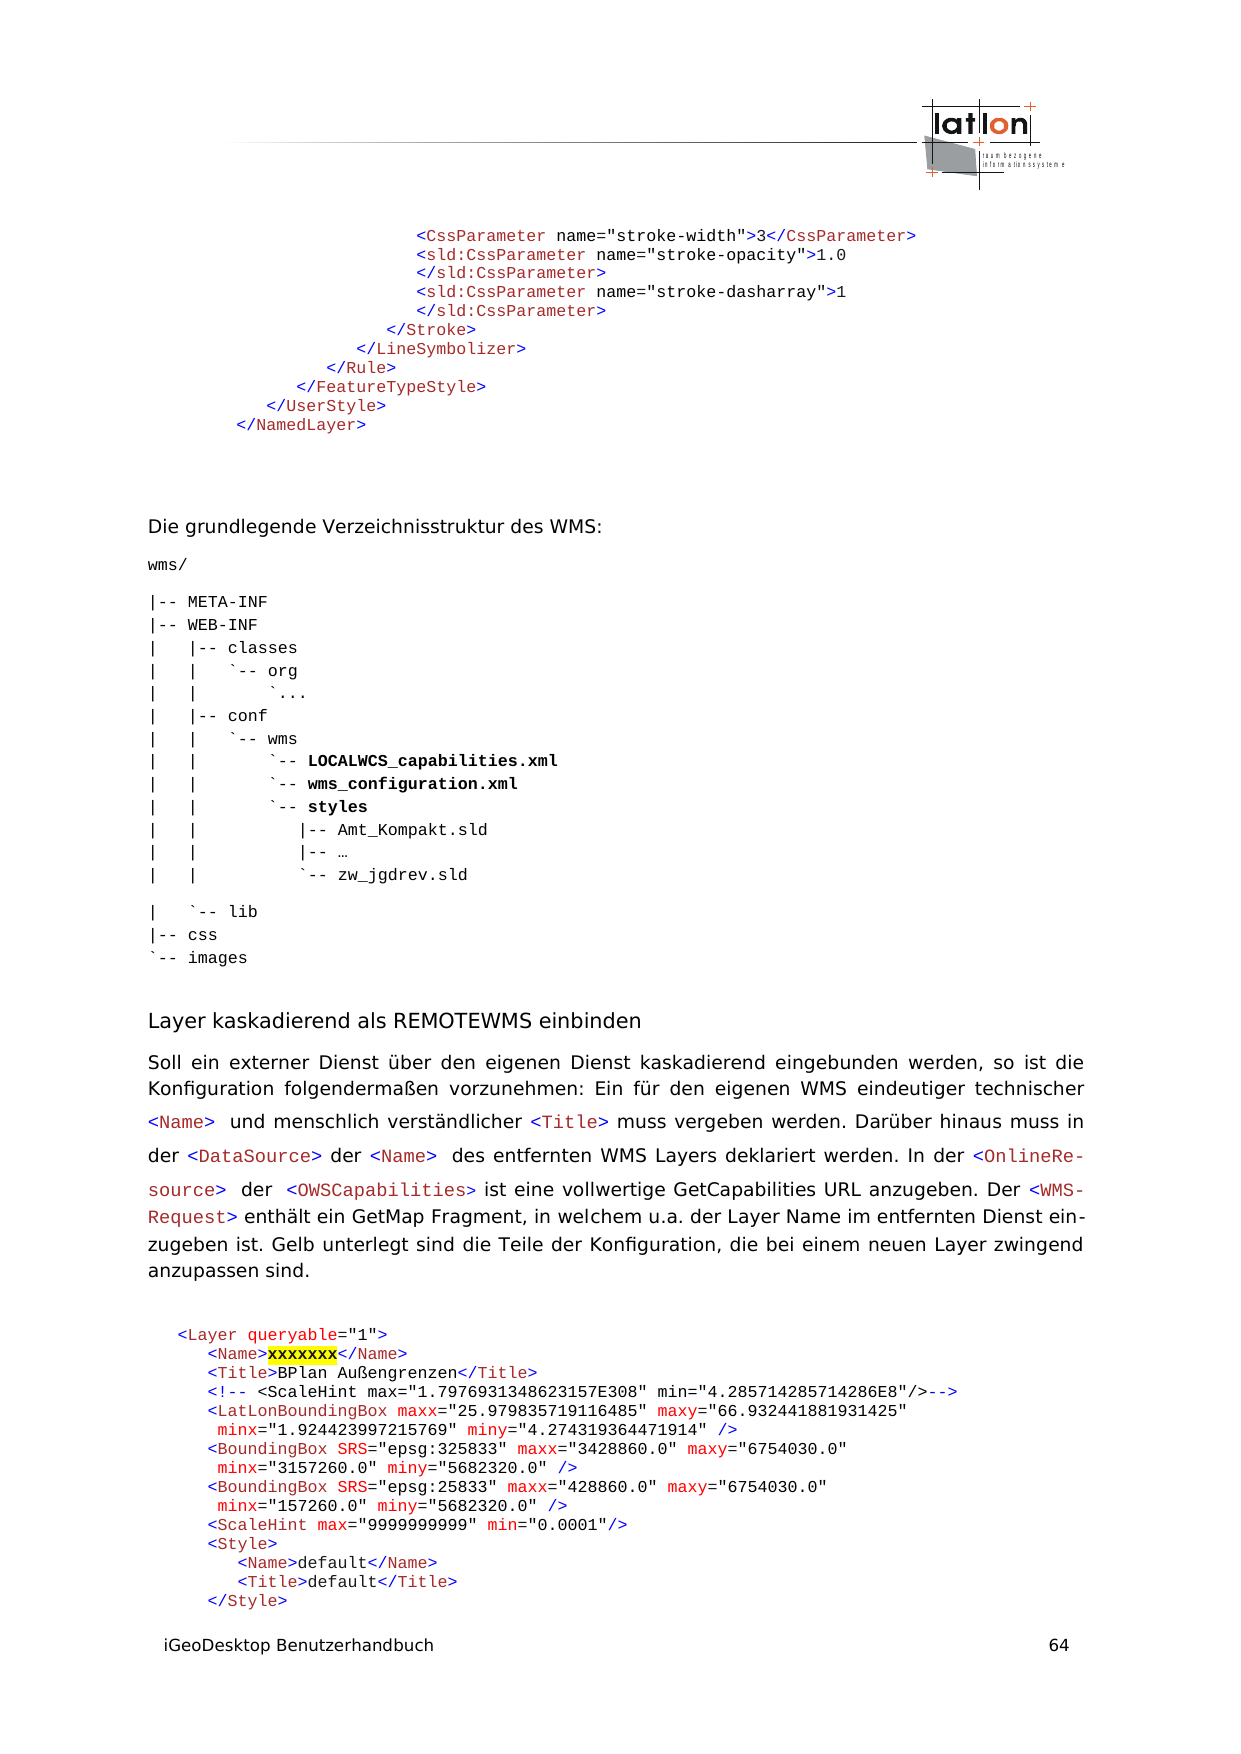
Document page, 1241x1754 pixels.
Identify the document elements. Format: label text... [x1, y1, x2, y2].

text Soll ein externer Dienst über den eigenen Dienst kaskadierend eingebunden werden, so ist die Konfiguration folgendermaßen vorzunehmen: Ein für den eigenen WMS eindeutiger technischer <Name> und menschlich verständlicher <Title> muss vergeben werden. Darüber hinaus muss in der <DataSource> der <Name> des entfernten WMS Layers deklariert werden. In der <OnlineRe­source> der <OWSCapabilities> ist eine voll­wertige GetCapabilities URL anzugeben. Der <WMS­Request> enthält ein GetMap Fragment, in wel­chem u.a. der Layer Name im entfernten Dienst ein­zugeben ist. Gelb unterlegt sind die Teile der Konfiguration, die bei einem neuen Layer zwingend anzupassen sind. [148, 1052, 1085, 1308]
subtitle Layer kaskadierend als REMOTEWMS einbinden [148, 1009, 1085, 1034]
text |-- META-INF |-- WEB-INF | |-- classes | | `-- org | | `... | |-- conf | | `-- wms | | `-- LOCALWCS_capabilities.xml | | `-- wms_configuration.xml | | `-- styles | | |-- Amt_Kompakt.sld | | |-- … | | `-- zw_jgdrev.sld [148, 594, 1085, 885]
text Die grundlegende Verzeichnisstruktur des WMS: [148, 516, 1085, 538]
text | `-- lib |-- css `-- images [148, 904, 1085, 968]
text <CssParameter name="stroke-width">3</CssParameter> <sld:CssParameter name="stroke-opacity">1.0 </sld:CssParameter> <sld:CssParameter name="stroke-dasharray">1 </sld:CssParameter> </Stroke> </LineSymbolizer> </Rule> </FeatureTypeStyle> </UserStyle> </NamedLayer> [206, 227, 1033, 458]
text wms/ [148, 557, 1085, 576]
text <Layer queryable="1"> <Name>xxxxxxx</Name> <Title>BPlan Außengrenzen</Title> <!-- <ScaleHint max="1.7976931348623157E308" min="4.285714285714286E8"/>--> <LatLonBoundingBox maxx="25.979835719116485" maxy="66.932441881931425" minx="1.924423997215769" miny="4.274319364471914" /> <BoundingBox SRS="epsg:325833" maxx="3428860.0" maxy="6754030.0" minx="3157260.0" miny="5682320.0" /> <BoundingBox SRS="epsg:25833" maxx="428860.0" maxy="6754030.0" minx="157260.0" miny="5682320.0" /> <ScaleHint max="9999999999" min="0.0001"/> <Style> <Name>default</Name> <Title>default</Title> </Style> [177, 1327, 1085, 1611]
